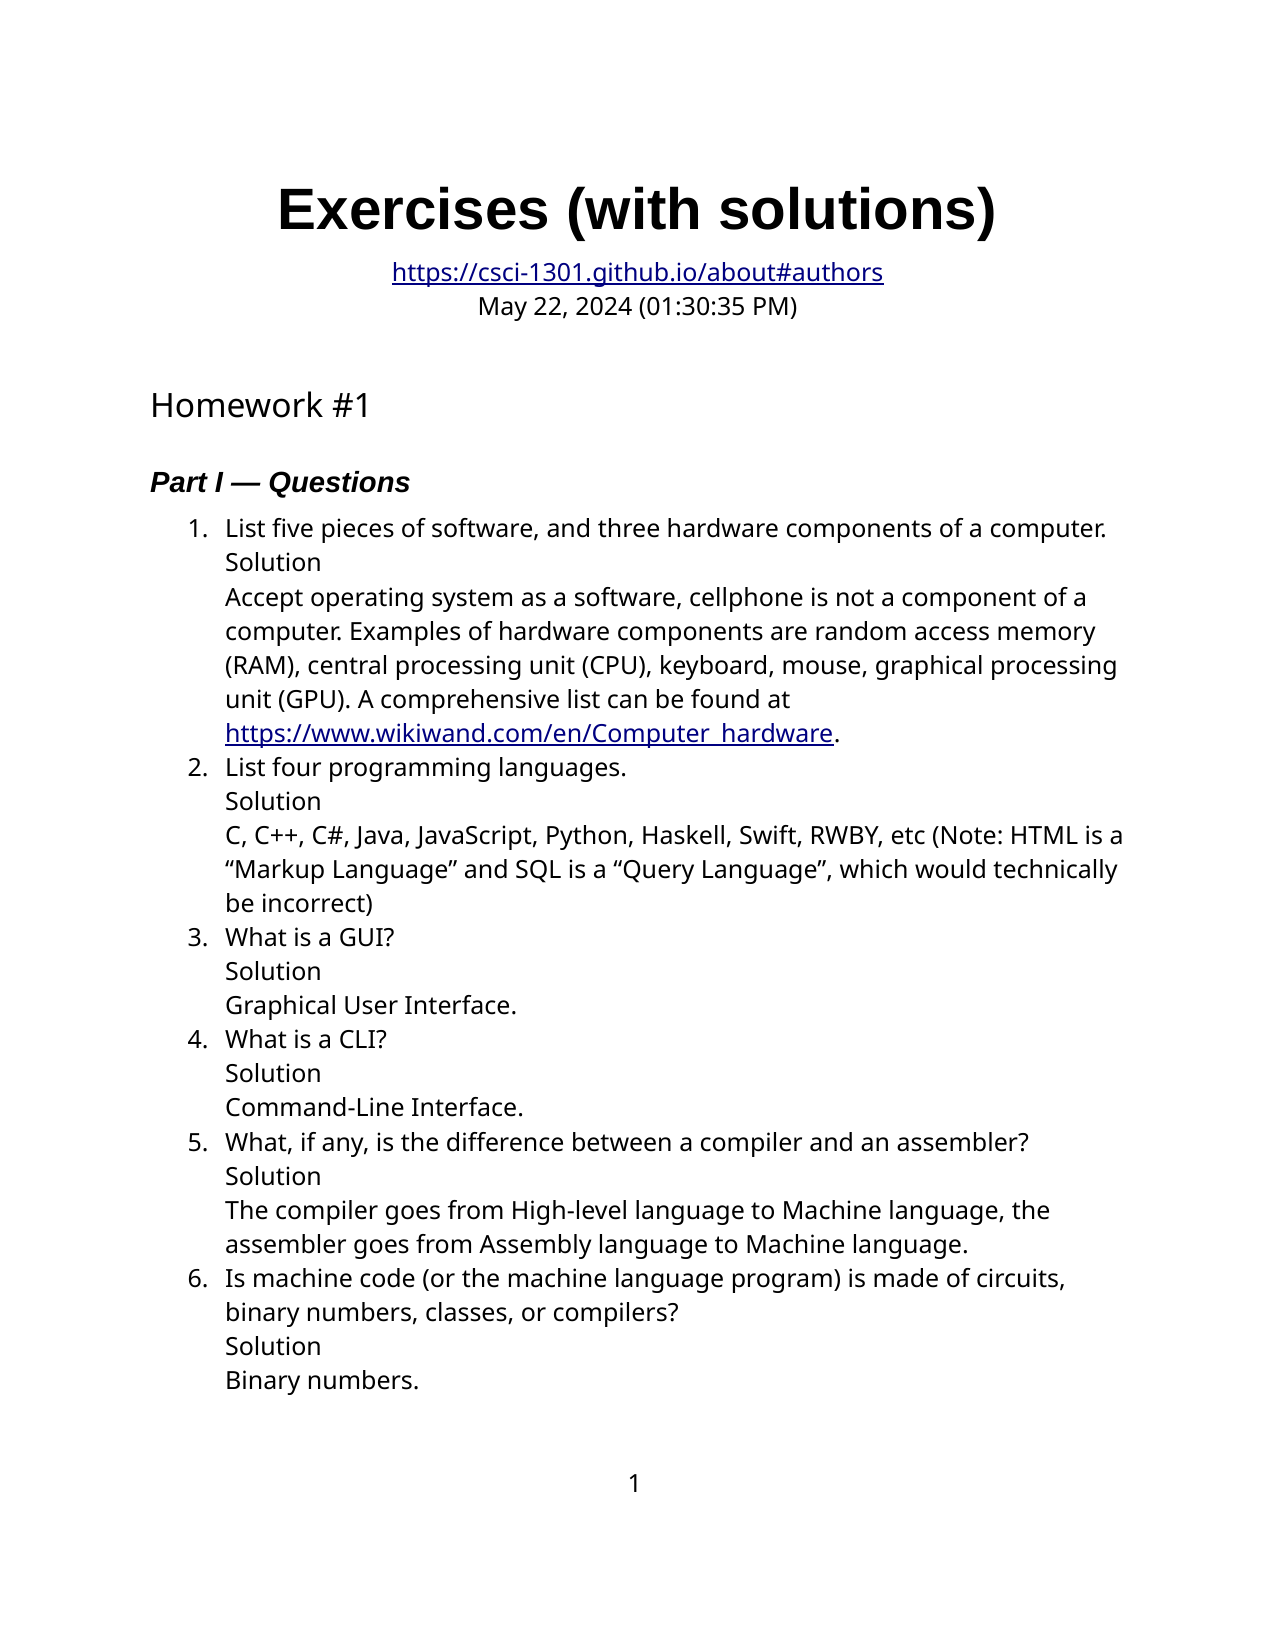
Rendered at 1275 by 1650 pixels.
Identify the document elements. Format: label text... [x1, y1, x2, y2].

list Solution [187, 1328, 1125, 1363]
list Solution [187, 783, 1125, 818]
text May 22, 2024 (01:30:35 PM) [150, 289, 1125, 323]
list The compiler goes from High-level language to Machine language, the assembler goes from Assembly language to Machine language. [187, 1192, 1125, 1260]
list Is machine code (or the machine language program) is made of circuits, binary numbers, classes, or compilers? [187, 1260, 1125, 1328]
list Solution [187, 954, 1125, 988]
list List four programming languages. [187, 749, 1125, 783]
subtitle Part I — Questions [150, 465, 1125, 498]
list Binary numbers. [187, 1363, 1125, 1397]
list What is a CLI? [187, 1022, 1125, 1056]
list Accept operating system as a software, cellphone is not a component of a computer. Examples of hardware components are random access memory (RAM), central processing unit (CPU), keyboard, mouse, graphical processing unit (GPU). A comprehensive list can be found at https://www.wikiwand.com/en/Computer_hardware. [187, 579, 1125, 749]
list Command-Line Interface. [187, 1090, 1125, 1124]
title Exercises (with solutions) [150, 175, 1125, 242]
list Graphical User Interface. [187, 988, 1125, 1022]
list What, if any, is the difference between a compiler and an assembler? [187, 1124, 1125, 1158]
subtitle Homework #1 [150, 382, 1125, 427]
list Solution [187, 1158, 1125, 1192]
list Solution [187, 545, 1125, 579]
list C, C++, C#, Java, JavaScript, Python, Haskell, Swift, RWBY, etc (Note: HTML is a “Markup Language” and SQL is a “Query Language”, which would technically be incorrect) [187, 818, 1125, 920]
list What is a GUI? [187, 920, 1125, 954]
list Solution [187, 1056, 1125, 1090]
text https://csci-1301.github.io/about#authors [150, 254, 1125, 289]
list List five pieces of software, and three hardware components of a computer. [187, 511, 1125, 545]
